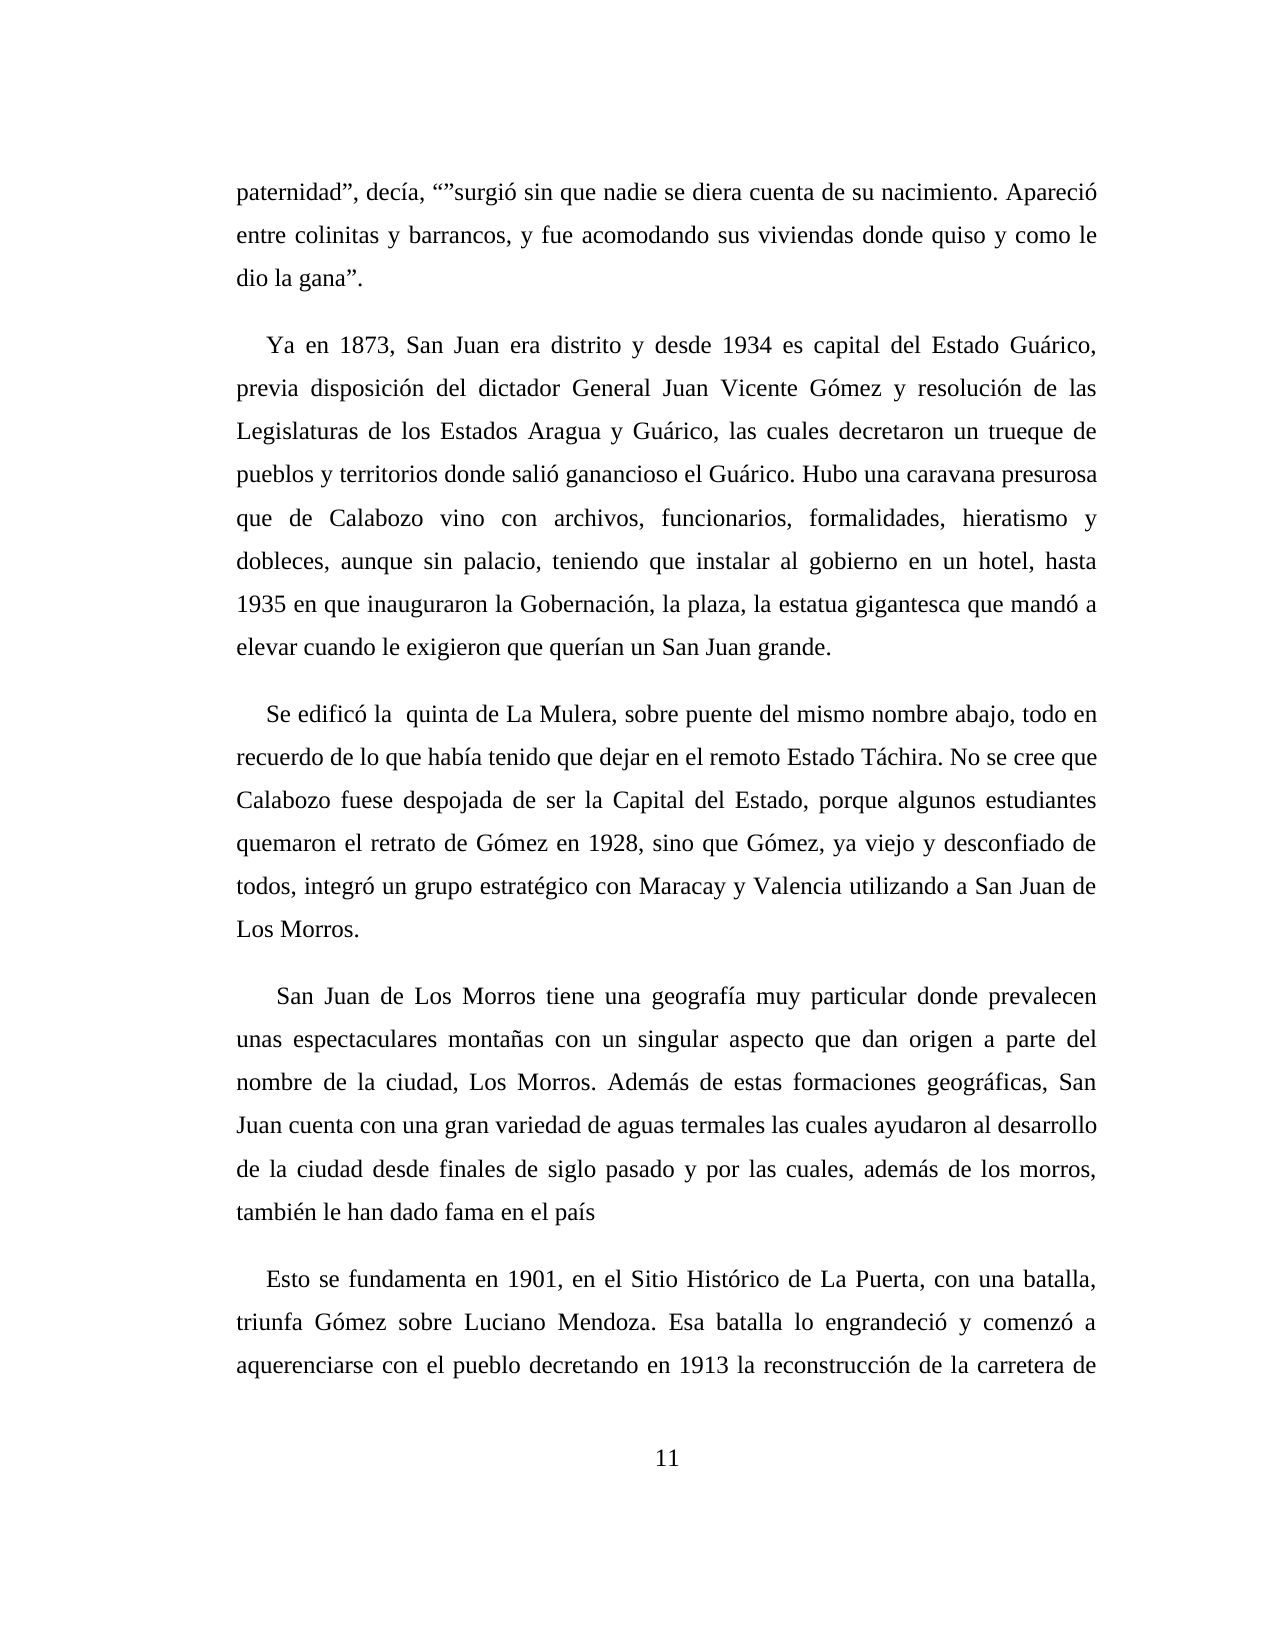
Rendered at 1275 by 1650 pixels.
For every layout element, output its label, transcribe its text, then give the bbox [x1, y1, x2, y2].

text Se edificó la quinta de La Mulera, sobre puente del mismo nombre abajo, todo en recuerdo de lo que había tenido que dejar en el remoto Estado Táchira. No se cree que Calabozo fuese despojada de ser la Capital del Estado, porque algunos estudiantes quemaron el retrato de Gómez en 1928, sino que Gómez, ya viejo y desconfiado de todos, integró un grupo estratégico con Maracay y Valencia utilizando a San Juan de Los Morros. [236, 699, 1098, 943]
text San Juan de Los Morros tiene una geografía muy particular donde prevalecen unas espectaculares montañas con un singular aspecto que dan origen a parte del nombre de la ciudad, Los Morros. Además de estas formaciones geográficas, San Juan cuenta con una gran variedad de aguas termales las cuales ayudaron al desarrollo de la ciudad desde finales de siglo pasado y por las cuales, además de los morros, también le han dado fama en el país [236, 981, 1098, 1226]
text Ya en 1873, San Juan era distrito y desde 1934 es capital del Estado Guárico, previa disposición del dictador General Juan Vicente Gómez y resolución de las Legislaturas de los Estados Aragua y Guárico, las cuales decretaron un trueque de pueblos y territorios donde salió ganancioso el Guárico. Hubo una caravana presurosa que de Calabozo vino con archivos, funcionarios, formalidades, hieratismo y dobleces, aunque sin palacio, teniendo que instalar al gobierno en un hotel, hasta 1935 en que inauguraron la Gobernación, la plaza, la estatua gigantesca que mandó a elevar cuando le exigieron que querían un San Juan grande. [236, 330, 1098, 661]
text paternidad”, decía, “”surgió sin que nadie se diera cuenta de su nacimiento. Apareció entre colinitas y barrancos, y fue acomodando sus viviendas donde quiso y como le dio la gana”. [236, 177, 1098, 292]
text Esto se fundamenta en 1901, en el Sitio Histórico de La Puerta, con una batalla, triunfa Gómez sobre Luciano Mendoza. Esa batalla lo engrandeció y comenzó a aquerenciarse con el pueblo decretando en 1913 la reconstrucción de la carretera de [236, 1264, 1098, 1379]
